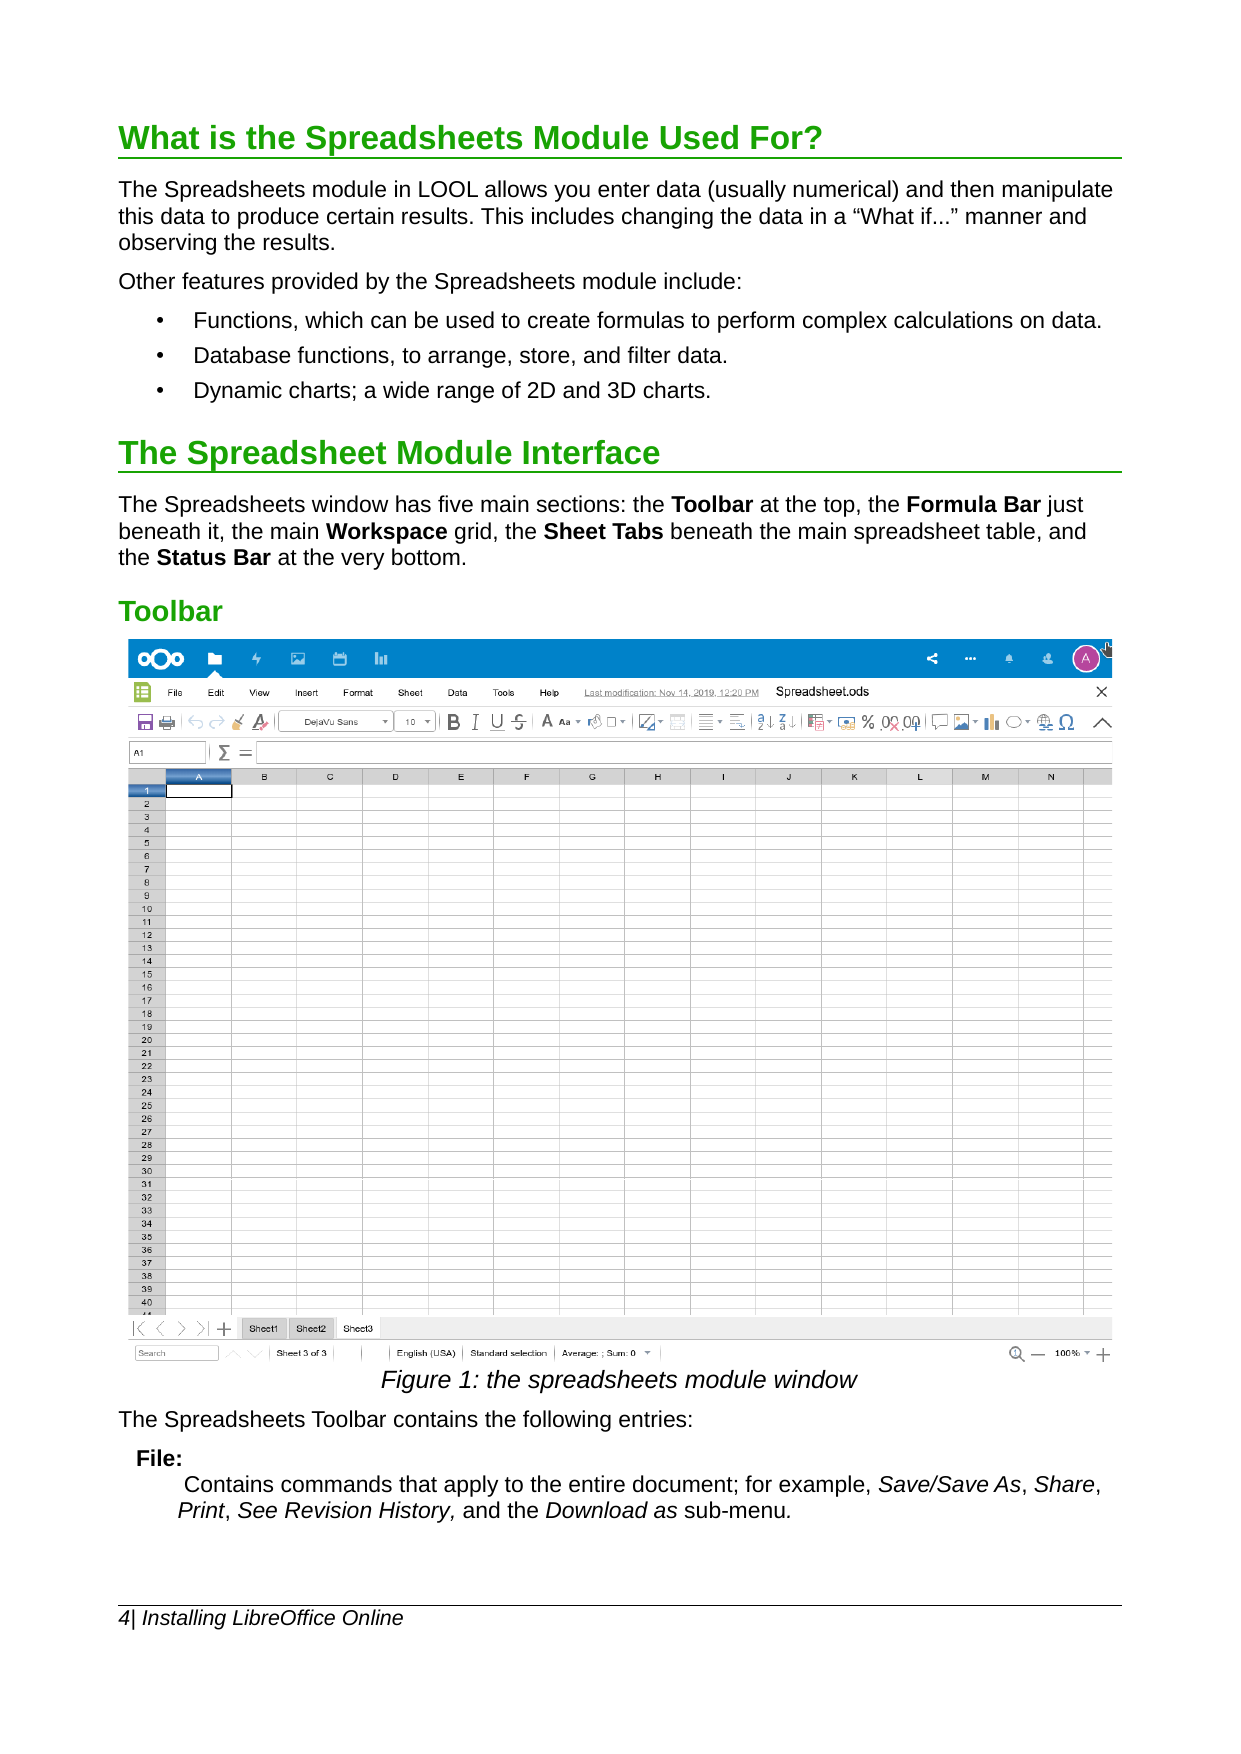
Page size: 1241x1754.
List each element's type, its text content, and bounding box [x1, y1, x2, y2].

text The Spreadsheets module in LOOL allows you enter data (usually numerical) and then manipulate this data to produce certain results. This includes changing the data in a “What if...” manner and observing the results. [118, 176, 1122, 255]
text The Spreadsheets Toolbar contains the following entries: [118, 1406, 1122, 1432]
text Figure 1: the spreadsheets module window [118, 639, 1122, 1394]
subtitle The Spreadsheet Module Interface [118, 433, 1122, 471]
list Functions, which can be used to create formulas to perform complex calculations on data. [156, 307, 1122, 333]
subtitle What is the Spreadsheets Module Used For? [118, 118, 1122, 157]
list Other features provided by the Spreadsheets module include: [118, 268, 1122, 294]
subtitle Toolbar [118, 594, 1122, 627]
picture [128, 639, 1113, 1366]
text Contains commands that apply to the entire document; for example, Save/Save As, Share, Print, See Revision History, and the Download as sub-menu. [177, 1471, 1122, 1524]
text File: [136, 1445, 1122, 1471]
text The Spreadsheets window has five main sections: the Toolbar at the top, the Formula Bar just beneath it, the main Workspace grid, the Sheet Tabs beneath the main spreadsheet table, and the Status Bar at the very bottom. [118, 491, 1122, 570]
list Dynamic charts; a wide range of 2D and 3D charts. [156, 377, 1122, 403]
list Database functions, to arrange, store, and filter data. [156, 342, 1122, 368]
